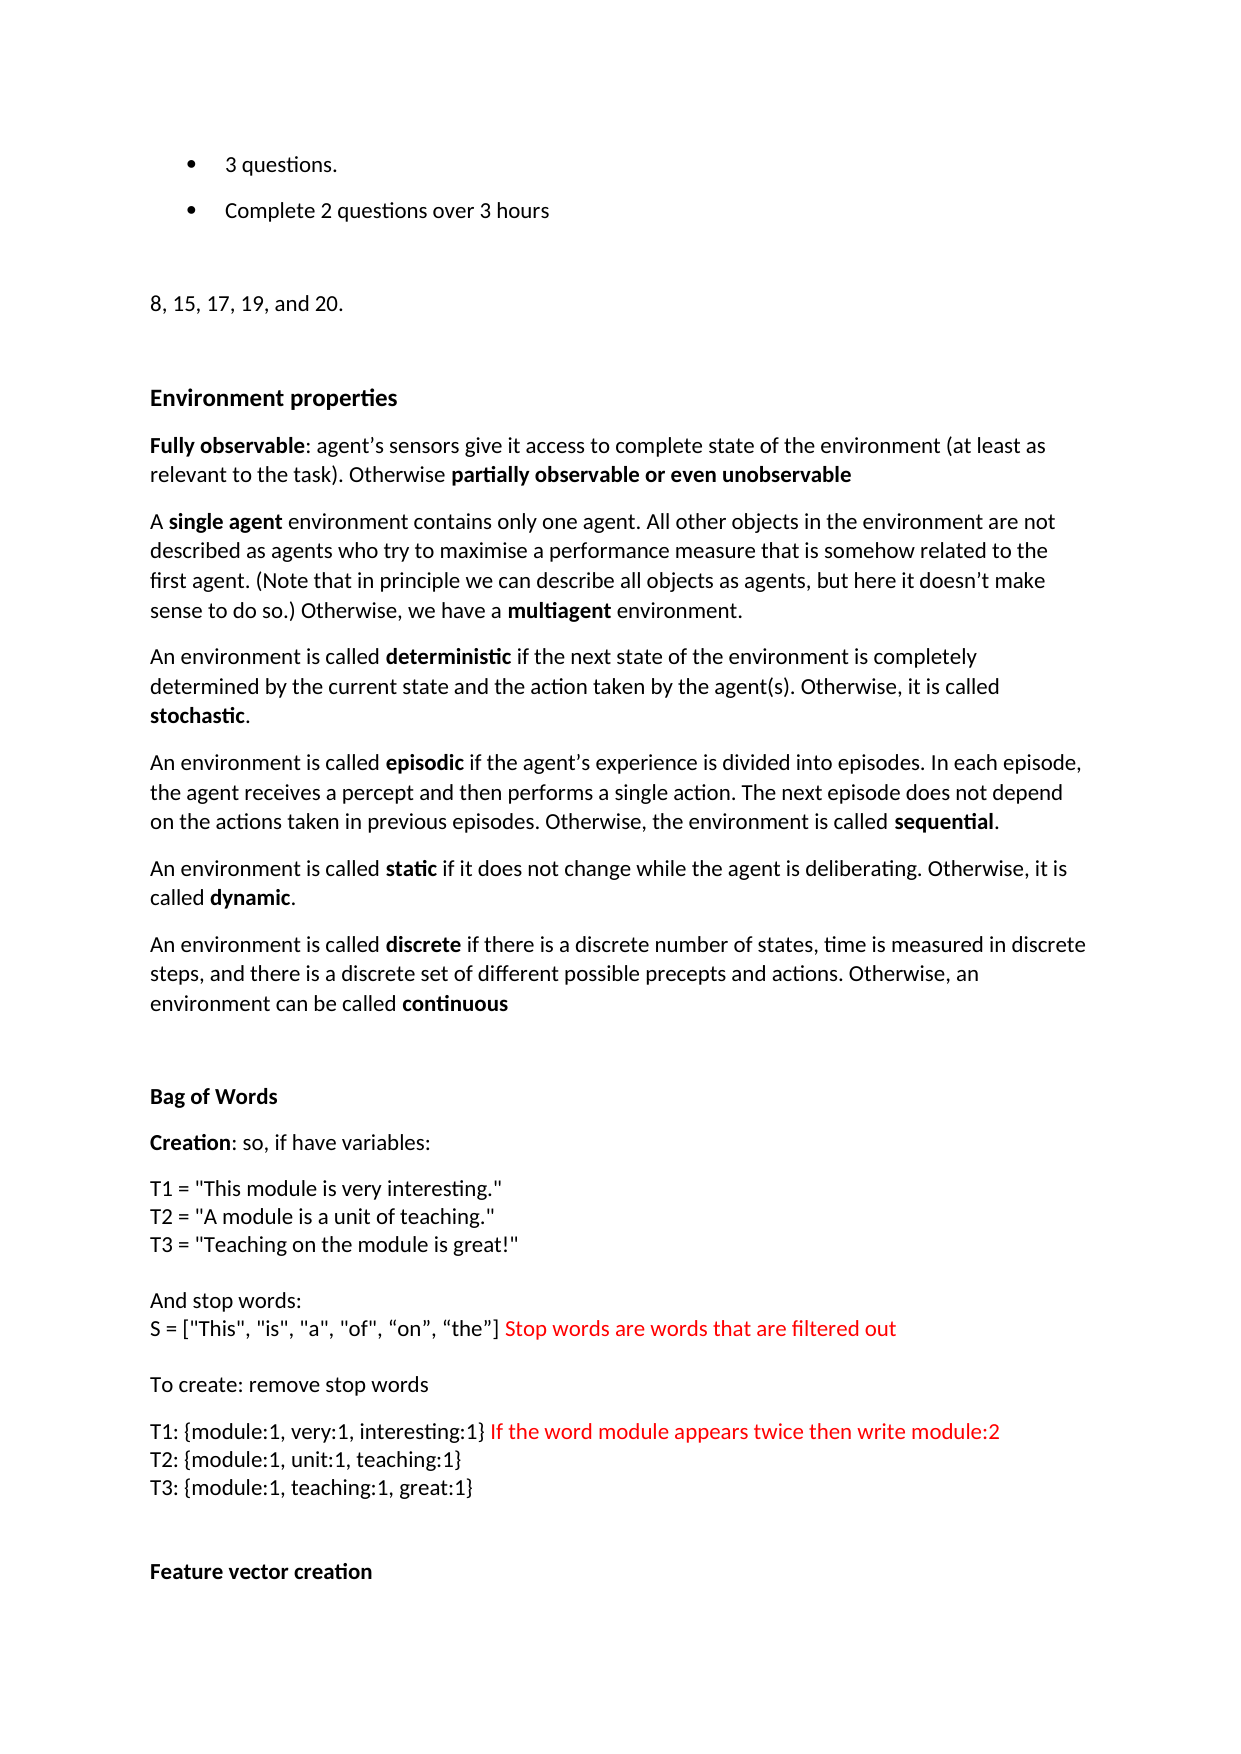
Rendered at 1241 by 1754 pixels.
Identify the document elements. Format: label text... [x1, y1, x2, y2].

text T2 = "A module is a unit of teaching." [150, 1202, 1090, 1231]
text T2: {module:1, unit:1, teaching:1} [150, 1445, 1090, 1473]
text 8, 15, 17, 19, and 20. [150, 289, 1090, 317]
text An environment is called static if it does not change while the agent is deliberating. Otherwise, it is called dynamic. [150, 854, 1090, 911]
text T3 = "Teaching on the module is great!" [150, 1231, 1090, 1258]
text T1: {module:1, very:1, interesting:1} If the word module appears twice then write module:2 [150, 1417, 1090, 1445]
text An environment is called deterministic if the next state of the environment is completely determined by the current state and the action taken by the agent(s). Otherwise, it is called stochastic. [150, 642, 1090, 729]
text An environment is called discrete if there is a discrete number of states, time is measured in discrete steps, and there is a discrete set of different possible precepts and actions. Otherwise, an environment can be called continuous [150, 930, 1090, 1017]
text Fully observable: agent’s sensors give it access to complete state of the environment (at least as relevant to the task). Otherwise partially observable or even unobservable [150, 431, 1090, 488]
text A single agent environment contains only one agent. All other objects in the environment are not described as agents who try to maximise a performance measure that is somehow related to the first agent. (Note that in principle we can describe all objects as agents, but here it doesn’t make sense to do so.) Otherwise, we have a multiagent environment. [150, 507, 1090, 624]
list Complete 2 questions over 3 hours [187, 196, 1090, 224]
text An environment is called episodic if the agent’s experience is divided into episodes. In each episode, the agent receives a percept and then performs a single action. The next episode does not depend on the actions taken in previous episodes. Otherwise, the environment is called sequential. [150, 748, 1090, 835]
text To create: remove stop words [150, 1371, 1090, 1399]
text T1 = "This module is very interesting." [150, 1174, 1090, 1202]
text Feature vector creation [150, 1557, 1090, 1585]
text And stop words: [150, 1287, 1090, 1314]
list 3 questions. [187, 150, 1090, 178]
text Bag of Words [150, 1082, 1090, 1110]
text S = ["This", "is", "a", "of", “on”, “the”] Stop words are words that are filtered out [150, 1314, 1090, 1343]
text Environment properties [150, 382, 1090, 412]
text Creation: so, if have variables: [150, 1128, 1090, 1156]
text T3: {module:1, teaching:1, great:1} [150, 1473, 1090, 1501]
